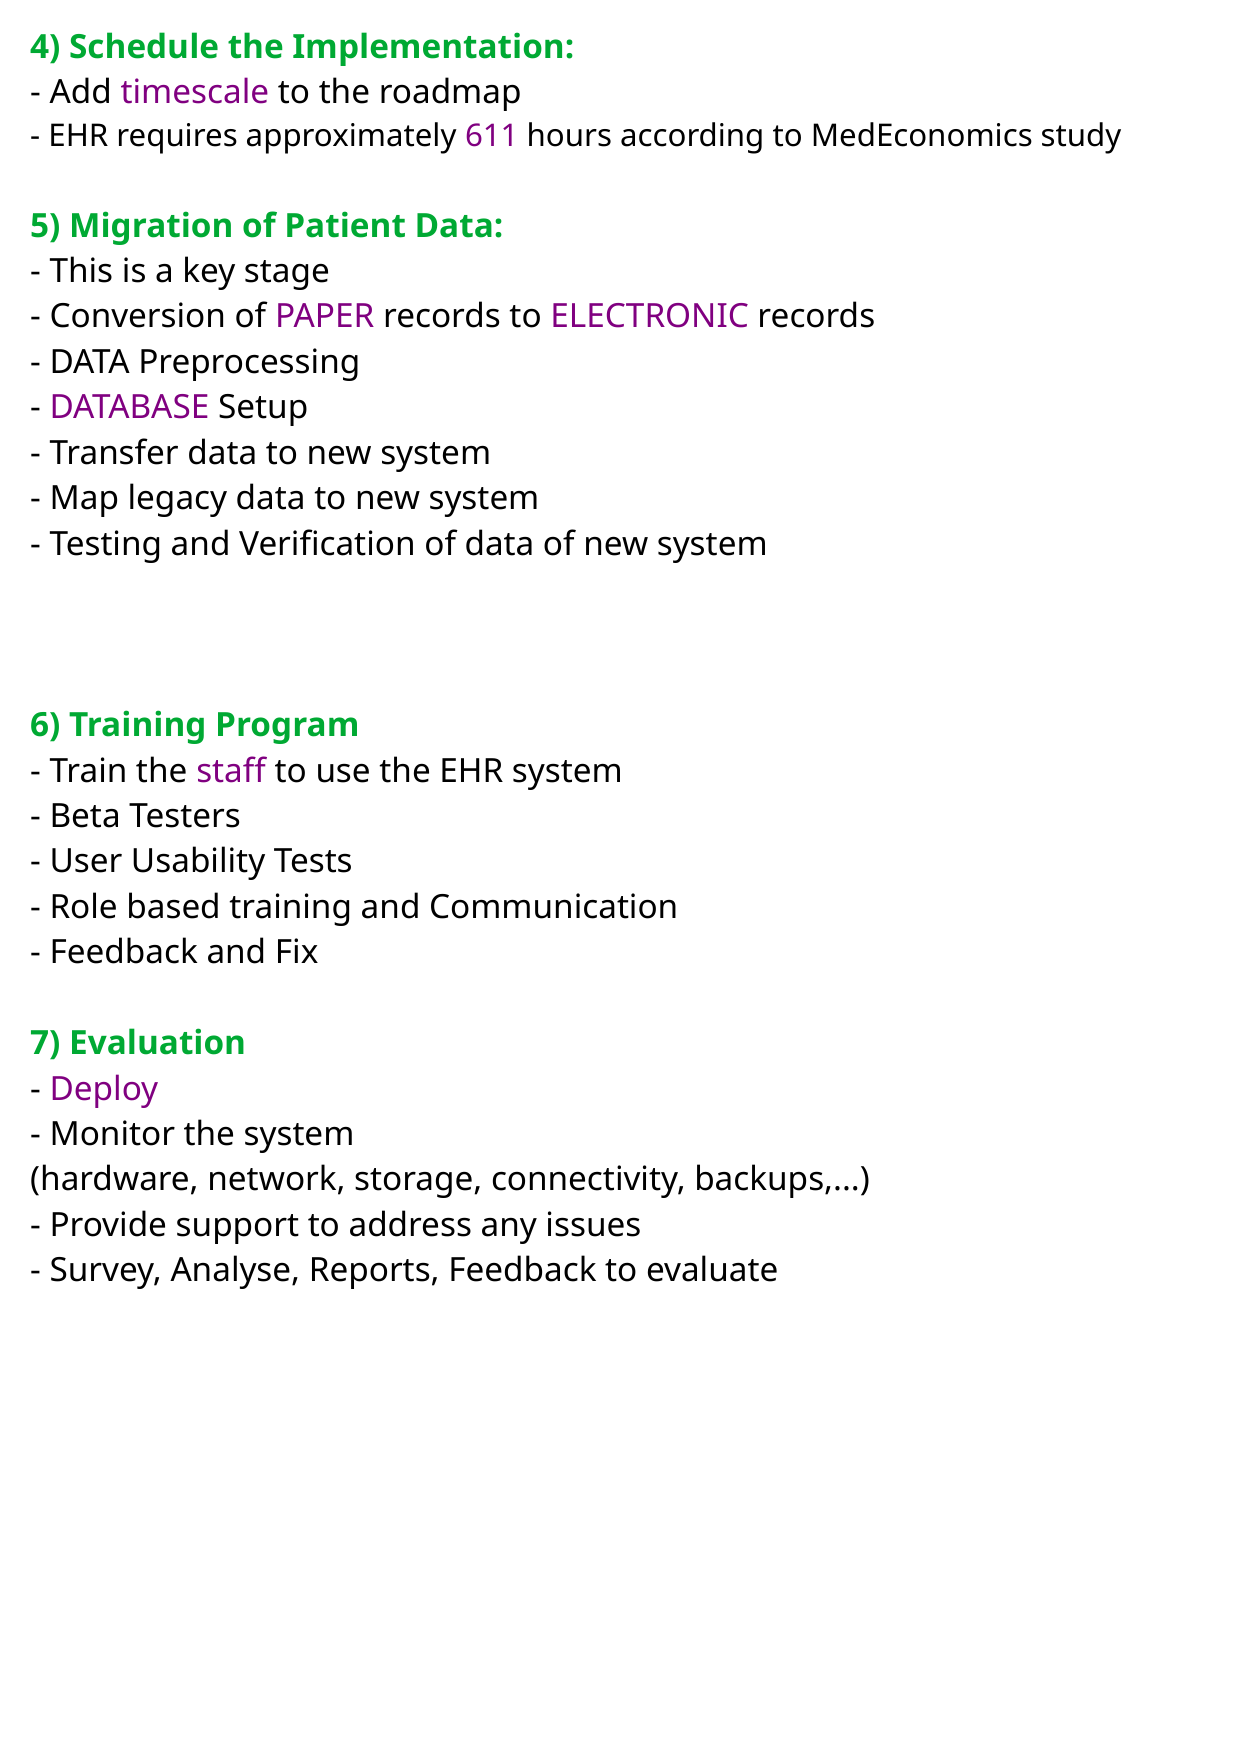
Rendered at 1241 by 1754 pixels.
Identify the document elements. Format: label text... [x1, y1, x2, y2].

subtitle 7) Evaluation [30, 1019, 1211, 1064]
subtitle - Deploy [30, 1064, 1211, 1110]
subtitle - Conversion of PAPER records to ELECTRONIC records [30, 292, 1211, 338]
subtitle - Transfer data to new system [30, 428, 1211, 474]
subtitle - DATA Preprocessing [30, 338, 1211, 383]
subtitle - Survey, Analyse, Reports, Feedback to evaluate [30, 1246, 1211, 1291]
subtitle 5) Migration of Patient Data: [30, 201, 1211, 247]
subtitle - Map legacy data to new system [30, 474, 1211, 519]
subtitle - EHR requires approximately 611 hours according to MedEconomics study [30, 113, 1211, 156]
subtitle - Testing and Verification of data of new system [30, 519, 1211, 565]
subtitle - Role based training and Communication [30, 883, 1211, 928]
subtitle - Beta Testers [30, 792, 1211, 837]
subtitle 4) Schedule the Implementation: [30, 22, 1211, 68]
subtitle - User Usability Tests [30, 837, 1211, 883]
subtitle - DATABASE Setup [30, 383, 1211, 428]
subtitle 6) Training Program [30, 701, 1211, 746]
subtitle - Monitor the system [30, 1110, 1211, 1155]
subtitle - This is a key stage [30, 247, 1211, 292]
subtitle - Train the staff to use the EHR system [30, 746, 1211, 792]
subtitle (hardware, network, storage, connectivity, backups,...) [30, 1155, 1211, 1201]
subtitle - Feedback and Fix [30, 928, 1211, 973]
subtitle - Add timescale to the roadmap [30, 68, 1211, 113]
subtitle - Provide support to address any issues [30, 1201, 1211, 1246]
